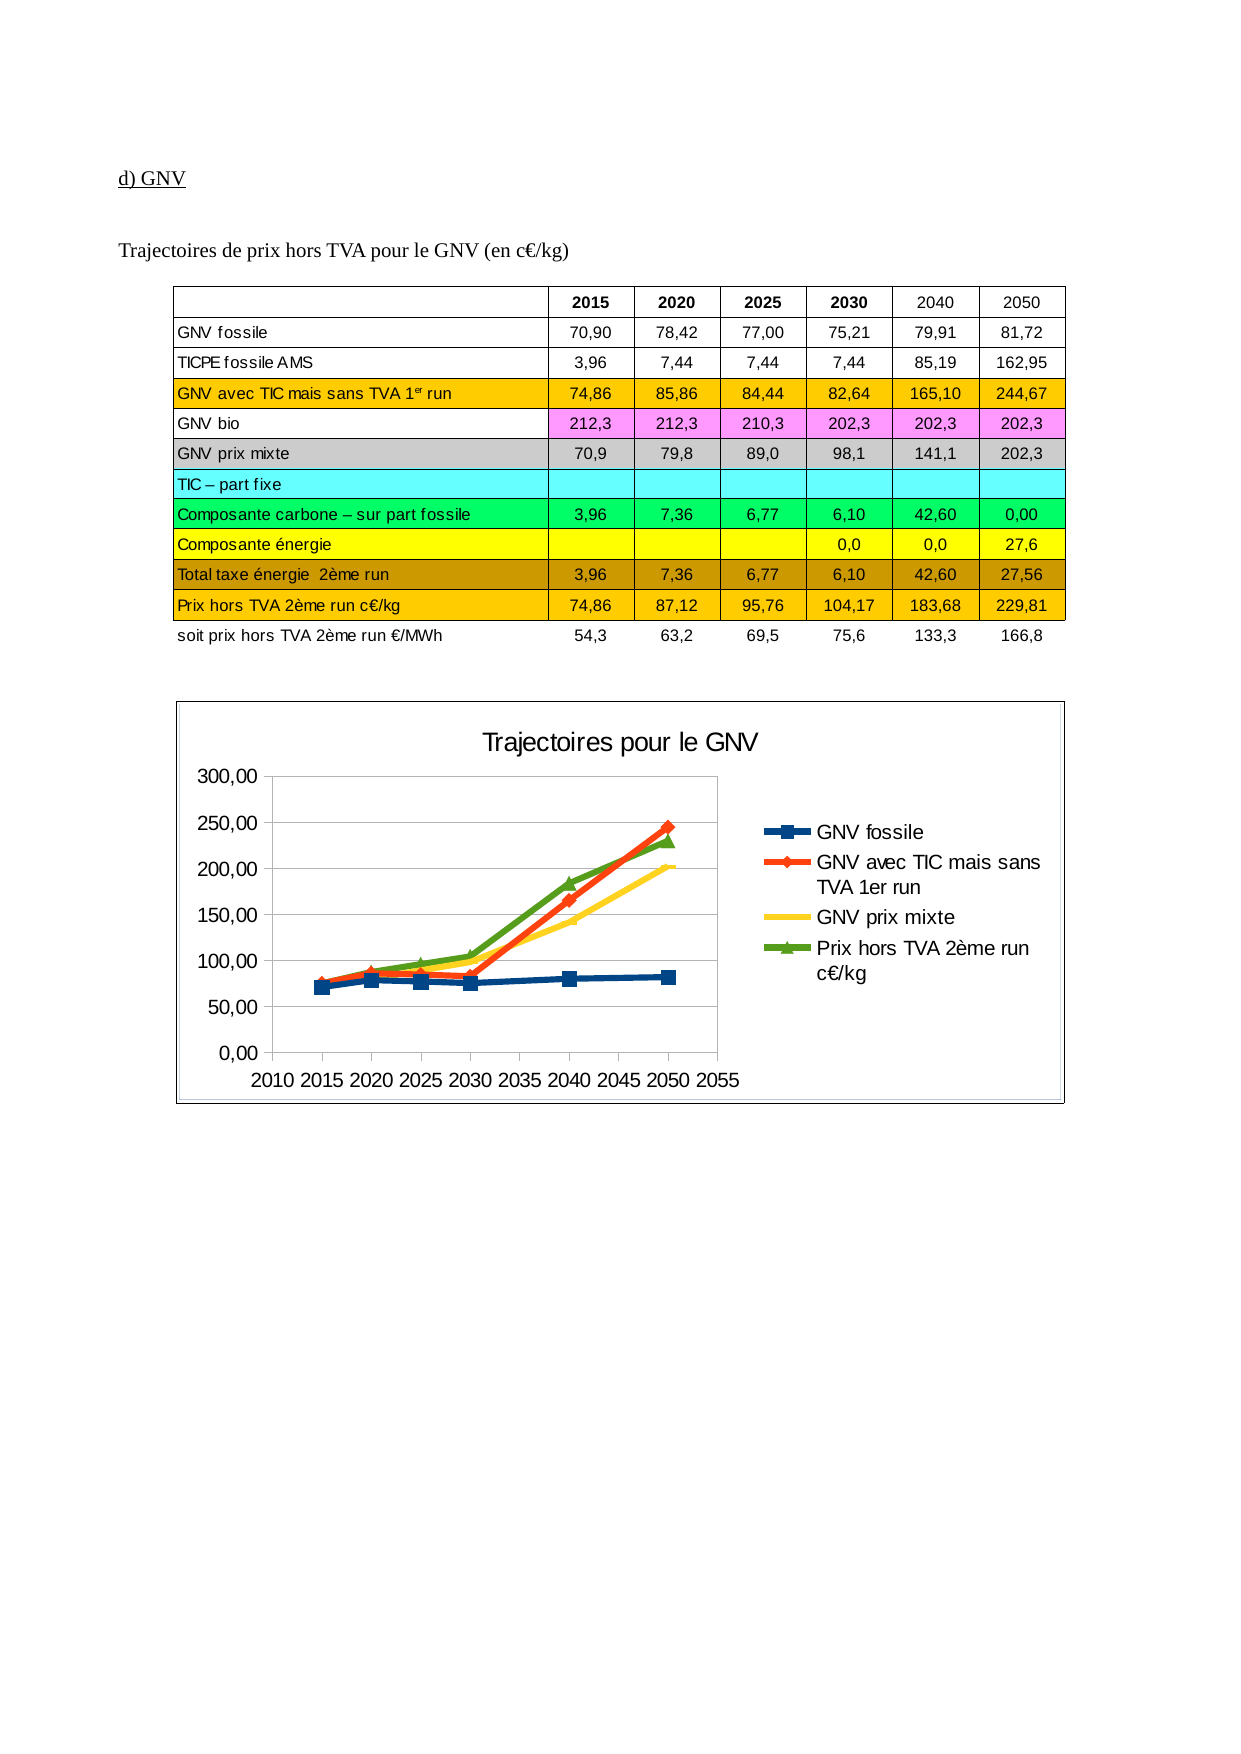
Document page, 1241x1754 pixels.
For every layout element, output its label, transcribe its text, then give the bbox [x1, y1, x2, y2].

text Trajectoires de prix hors TVA pour le GNV (en c€/kg) [118, 238, 1122, 262]
text d) GNV [118, 166, 1122, 190]
